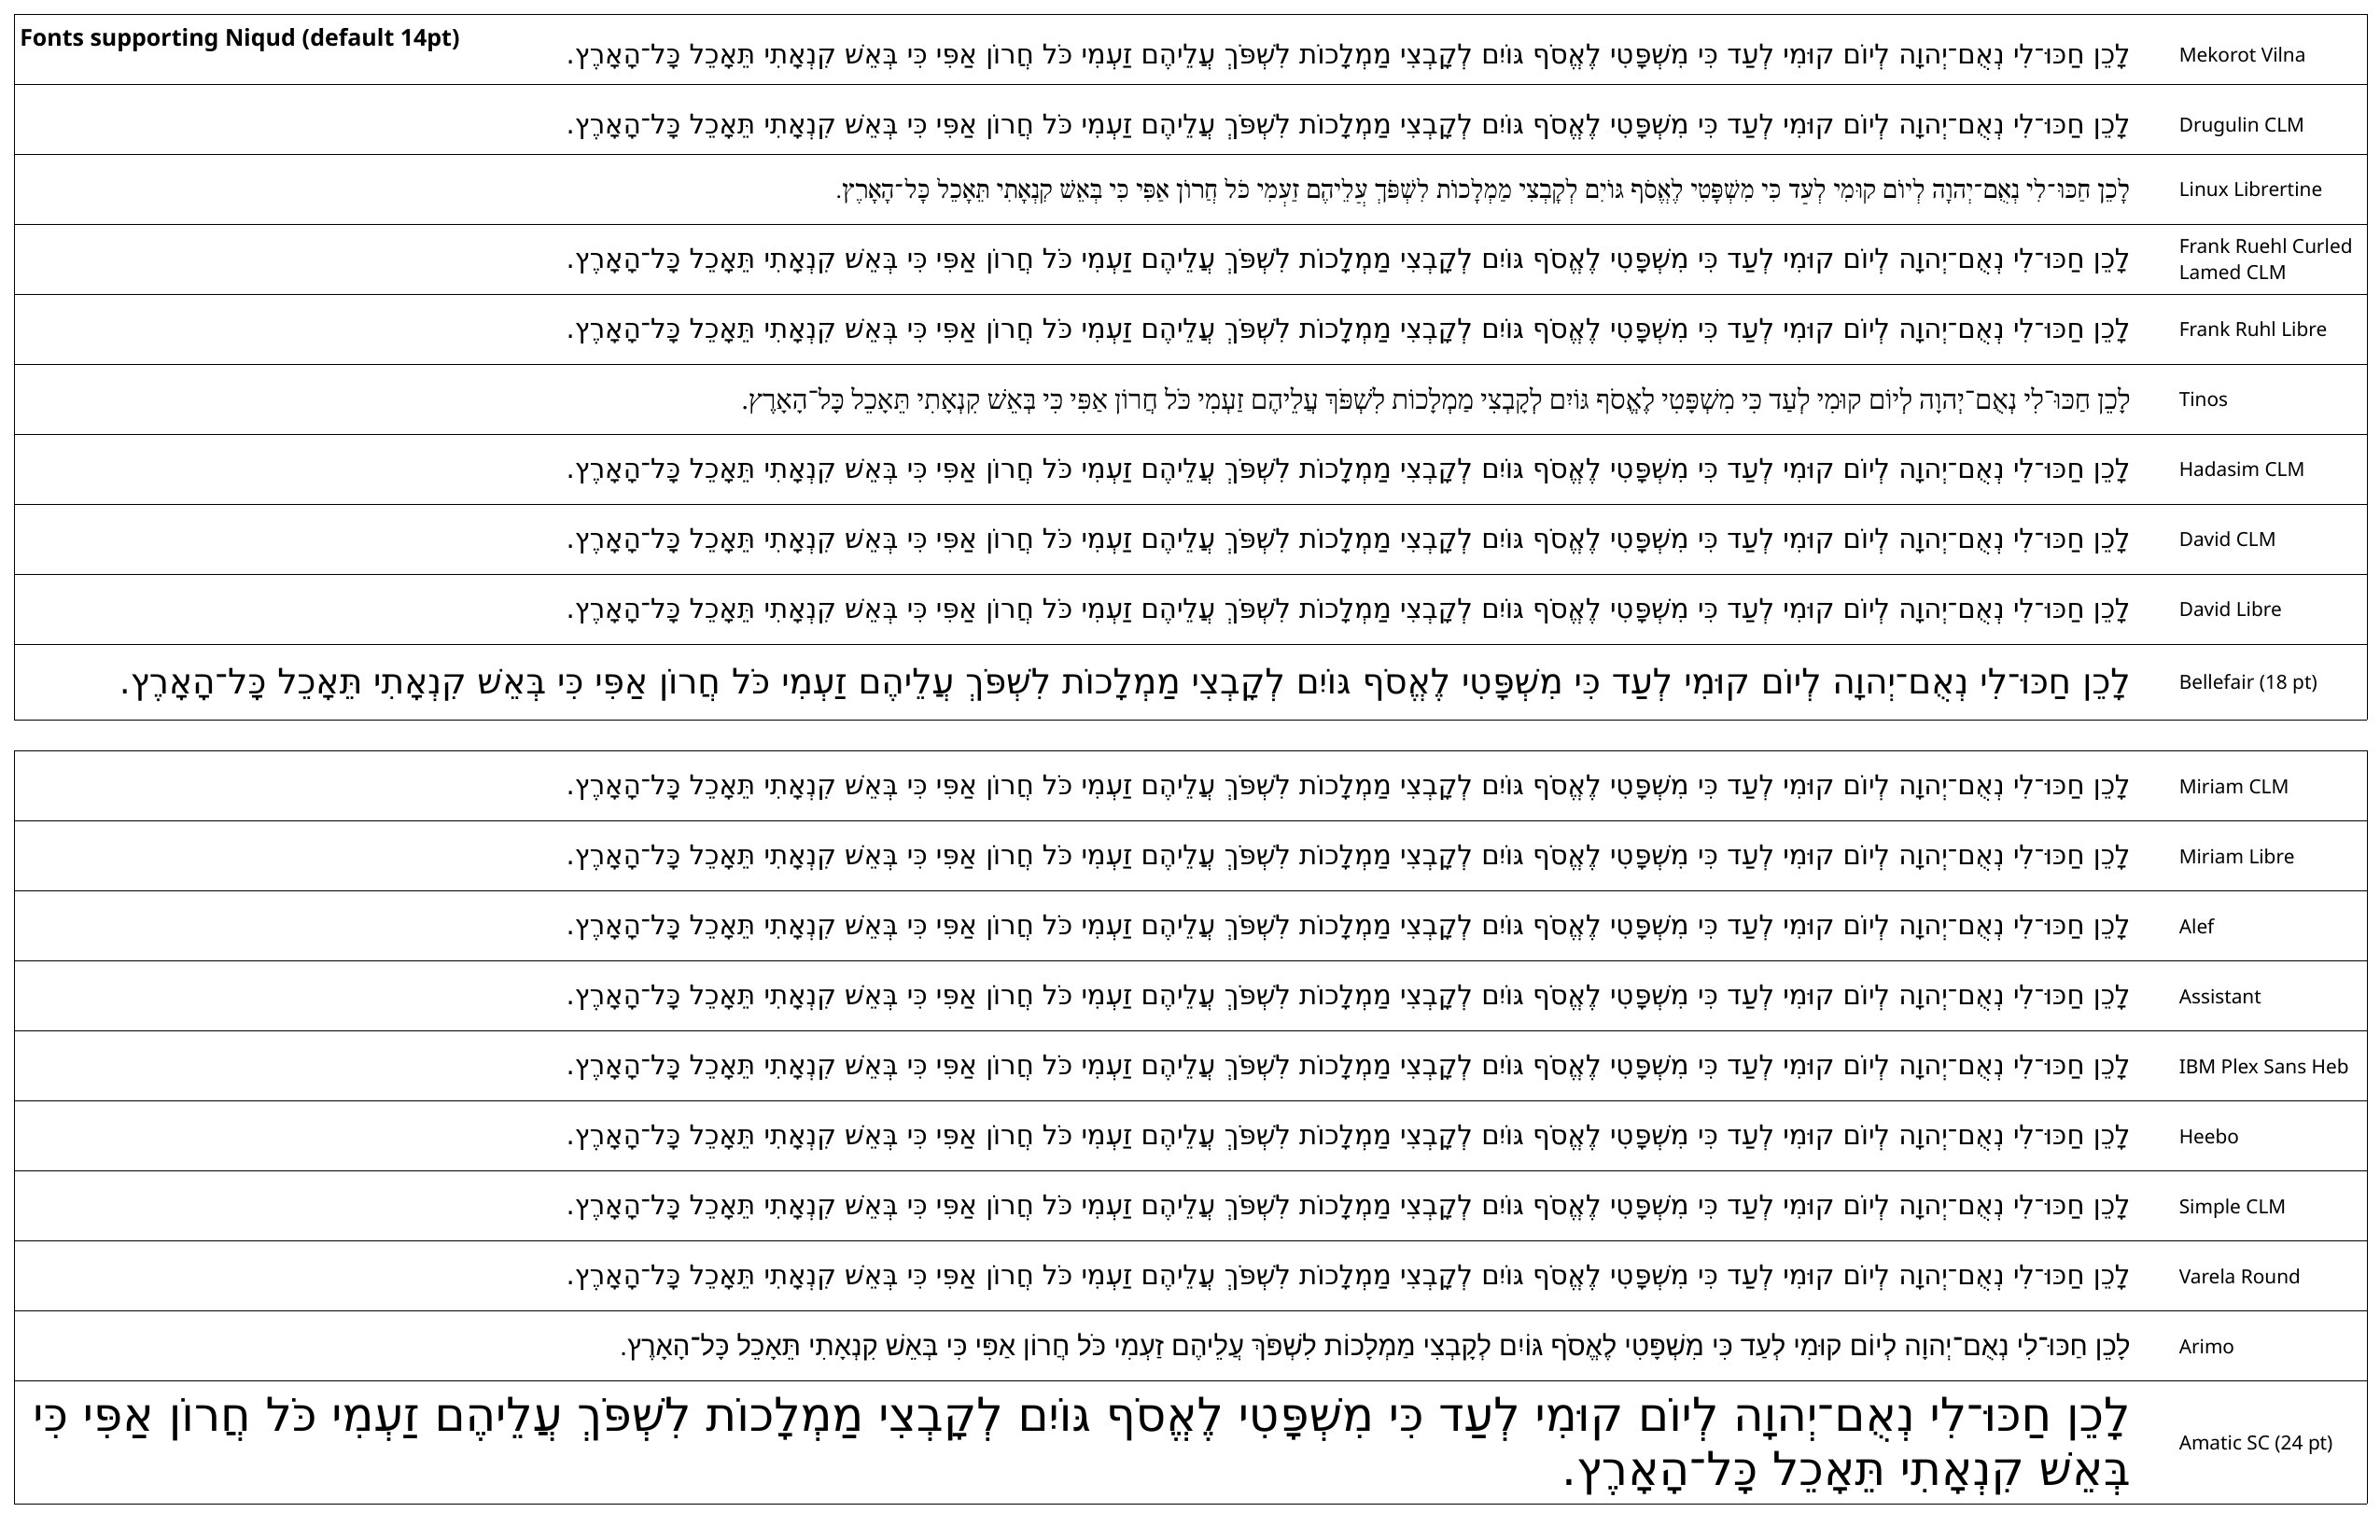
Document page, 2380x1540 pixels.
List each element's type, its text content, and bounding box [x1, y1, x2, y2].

table_cell [2136, 85, 2173, 154]
table_cell [2136, 155, 2173, 224]
table_cell [2136, 1101, 2173, 1170]
table_cell Assistant [2174, 961, 2367, 1030]
table_cell Amatic SC (24 pt) [2174, 1381, 2367, 1504]
table_header Fonts supporting Niqud (default 14pt) [15, 15, 510, 84]
table_cell [2136, 435, 2173, 504]
table_cell Linux Librertine [2174, 155, 2367, 224]
table_cell [2136, 1241, 2173, 1310]
table_cell לָכֵן חַכּוּ־לִי נְאֻם־יְהוָה לְיוֹם קוּמִי לְעַד כִּי מִשְׁפָּטִי לֶאֱסֹף גּוֹיִם לְקָבְצִי מַמְלָכוֹת לִשְׁפֹּךְ עֲלֵיהֶם זַעְמִי כֹּל חֲרוֹן אַפִּי כִּי בְּאֵשׁ קִנְאָתִי תֵּאָכֵל כָּל־הָאָרֶץ.‏ [15, 295, 2135, 364]
table_cell David Libre [2174, 575, 2367, 644]
table_header Miriam CLM [2174, 751, 2367, 820]
table_cell לָכֵן חַכּוּ־לִי נְאֻם־יְהוָה לְיוֹם קוּמִי לְעַד כִּי מִשְׁפָּטִי לֶאֱסֹף גּוֹיִם לְקָבְצִי מַמְלָכוֹת לִשְׁפֹּךְ עֲלֵיהֶם זַעְמִי כֹּל חֲרוֹן אַפִּי כִּי בְּאֵשׁ קִנְאָתִי תֵּאָכֵל כָּל־הָאָרֶץ.‏ [15, 821, 2136, 890]
table_cell [2136, 225, 2173, 294]
table_cell [2136, 961, 2173, 1030]
table_cell לָכֵן חַכּוּ־לִי נְאֻם־יְהוָה לְיוֹם קוּמִי לְעַד כִּי מִשְׁפָּטִי לֶאֱסֹף גּוֹיִם לְקָבְצִי מַמְלָכוֹת לִשְׁפֹּךְ עֲלֵיהֶם זַעְמִי כֹּל חֲרוֹן אַפִּי כִּי בְּאֵשׁ קִנְאָתִי תֵּאָכֵל כָּל־הָאָרֶץ.‏ [15, 1381, 2136, 1504]
table_cell [2136, 1171, 2173, 1240]
table_cell Bellefair (18 pt) [2174, 645, 2367, 720]
table_cell [2136, 891, 2173, 960]
table_header Mekorot Vilna [2174, 15, 2367, 84]
table_cell [2136, 1381, 2173, 1504]
table_header לָכֵן חַכּוּ־לִי נְאֻם־יְהוָה לְיוֹם קוּמִי לְעַד כִּי מִשְׁפָּטִי לֶאֱסֹף גּוֹיִם לְקָבְצִי מַמְלָכוֹת לִשְׁפֹּךְ עֲלֵיהֶם זַעְמִי כֹּל חֲרוֹן אַפִּי כִּי בְּאֵשׁ קִנְאָתִי תֵּאָכֵל כָּל־הָאָרֶץ.‏ [15, 751, 2136, 820]
table_cell לָכֵן חַכּוּ־לִי נְאֻם־יְהוָה לְיוֹם קוּמִי לְעַד כִּי מִשְׁפָּטִי לֶאֱסֹף גּוֹיִם לְקָבְצִי מַמְלָכוֹת לִשְׁפֹּךְ עֲלֵיהֶם זַעְמִי כֹּל חֲרוֹן אַפִּי כִּי בְּאֵשׁ קִנְאָתִי תֵּאָכֵל כָּל־הָאָרֶץ.‏ [15, 365, 2135, 434]
table_cell לָכֵן חַכּוּ־לִי נְאֻם־יְהוָה לְיוֹם קוּמִי לְעַד כִּי מִשְׁפָּטִי לֶאֱסֹף גּוֹיִם לְקָבְצִי מַמְלָכוֹת לִשְׁפֹּךְ עֲלֵיהֶם זַעְמִי כֹּל חֲרוֹן אַפִּי כִּי בְּאֵשׁ קִנְאָתִי תֵּאָכֵל כָּל־הָאָרֶץ.‏ [15, 891, 2136, 960]
table_cell [2136, 505, 2173, 574]
table_cell לָכֵן חַכּוּ־לִי נְאֻם־יְהוָה לְיוֹם קוּמִי לְעַד כִּי מִשְׁפָּטִי לֶאֱסֹף גּוֹיִם לְקָבְצִי מַמְלָכוֹת לִשְׁפֹּךְ עֲלֵיהֶם זַעְמִי כֹּל חֲרוֹן אַפִּי כִּי בְּאֵשׁ קִנְאָתִי תֵּאָכֵל כָּל־הָאָרֶץ.‏ [15, 1241, 2136, 1310]
table_cell לָכֵן חַכּוּ־לִי נְאֻם־יְהוָה לְיוֹם קוּמִי לְעַד כִּי מִשְׁפָּטִי לֶאֱסֹף גּוֹיִם לְקָבְצִי מַמְלָכוֹת לִשְׁפֹּךְ עֲלֵיהֶם זַעְמִי כֹּל חֲרוֹן אַפִּי כִּי בְּאֵשׁ קִנְאָתִי תֵּאָכֵל כָּל־הָאָרֶץ.‏ [15, 505, 2135, 574]
table_header [2136, 751, 2173, 820]
table_header לָכֵן חַכּוּ־לִי נְאֻם־יְהוָה לְיוֹם קוּמִי לְעַד כִּי מִשְׁפָּטִי לֶאֱסֹף גּוֹיִם לְקָבְצִי מַמְלָכוֹת לִשְׁפֹּךְ עֲלֵיהֶם זַעְמִי כֹּל חֲרוֹן אַפִּי כִּי בְּאֵשׁ קִנְאָתִי תֵּאָכֵל כָּל־הָאָרֶץ.‏ [510, 15, 2135, 84]
table_cell לָכֵן חַכּוּ־לִי נְאֻם־יְהוָה לְיוֹם קוּמִי לְעַד כִּי מִשְׁפָּטִי לֶאֱסֹף גּוֹיִם לְקָבְצִי מַמְלָכוֹת לִשְׁפֹּךְ עֲלֵיהֶם זַעְמִי כֹּל חֲרוֹן אַפִּי כִּי בְּאֵשׁ קִנְאָתִי תֵּאָכֵל כָּל־הָאָרֶץ.‏ [15, 155, 2135, 224]
table_cell [2136, 1311, 2173, 1380]
table_cell [2136, 365, 2173, 434]
table_cell Simple CLM [2174, 1171, 2367, 1240]
table_cell לָכֵן חַכּוּ־לִי נְאֻם־יְהוָה לְיוֹם קוּמִי לְעַד כִּי מִשְׁפָּטִי לֶאֱסֹף גּוֹיִם לְקָבְצִי מַמְלָכוֹת לִשְׁפֹּךְ עֲלֵיהֶם זַעְמִי כֹּל חֲרוֹן אַפִּי כִּי בְּאֵשׁ קִנְאָתִי תֵּאָכֵל כָּל־הָאָרֶץ.‏ [15, 961, 2136, 1030]
table_cell Varela Round [2174, 1241, 2367, 1310]
table_cell Frank Ruhl Libre [2174, 295, 2367, 364]
table_cell לָכֵן חַכּוּ־לִי נְאֻם־יְהוָה לְיוֹם קוּמִי לְעַד כִּי מִשְׁפָּטִי לֶאֱסֹף גּוֹיִם לְקָבְצִי מַמְלָכוֹת לִשְׁפֹּךְ עֲלֵיהֶם זַעְמִי כֹּל חֲרוֹן אַפִּי כִּי בְּאֵשׁ קִנְאָתִי תֵּאָכֵל כָּל־הָאָרֶץ.‏ [15, 645, 2135, 720]
table_cell David CLM [2174, 505, 2367, 574]
table_header [2136, 15, 2173, 84]
table_cell לָכֵן חַכּוּ־לִי נְאֻם־יְהוָה לְיוֹם קוּמִי לְעַד כִּי מִשְׁפָּטִי לֶאֱסֹף גּוֹיִם לְקָבְצִי מַמְלָכוֹת לִשְׁפֹּךְ עֲלֵיהֶם זַעְמִי כֹּל חֲרוֹן אַפִּי כִּי בְּאֵשׁ קִנְאָתִי תֵּאָכֵל כָּל־הָאָרֶץ.‏ [15, 435, 2135, 504]
table_cell [2136, 821, 2173, 890]
table_cell [2136, 295, 2173, 364]
table_cell Alef [2174, 891, 2367, 960]
table_cell לָכֵן חַכּוּ־לִי נְאֻם־יְהוָה לְיוֹם קוּמִי לְעַד כִּי מִשְׁפָּטִי לֶאֱסֹף גּוֹיִם לְקָבְצִי מַמְלָכוֹת לִשְׁפֹּךְ עֲלֵיהֶם זַעְמִי כֹּל חֲרוֹן אַפִּי כִּי בְּאֵשׁ קִנְאָתִי תֵּאָכֵל כָּל־הָאָרֶץ.‏ [15, 1171, 2136, 1240]
table_cell לָכֵן חַכּוּ־לִי נְאֻם־יְהוָה לְיוֹם קוּמִי לְעַד כִּי מִשְׁפָּטִי לֶאֱסֹף גּוֹיִם לְקָבְצִי מַמְלָכוֹת לִשְׁפֹּךְ עֲלֵיהֶם זַעְמִי כֹּל חֲרוֹן אַפִּי כִּי בְּאֵשׁ קִנְאָתִי תֵּאָכֵל כָּל־הָאָרֶץ.‏ [15, 1031, 2136, 1100]
table_cell Arimo [2174, 1311, 2367, 1380]
table_cell Heebo [2174, 1101, 2367, 1170]
table_cell Hadasim CLM [2174, 435, 2367, 504]
table_cell לָכֵן חַכּוּ־לִי נְאֻם־יְהוָה לְיוֹם קוּמִי לְעַד כִּי מִשְׁפָּטִי לֶאֱסֹף גּוֹיִם לְקָבְצִי מַמְלָכוֹת לִשְׁפֹּךְ עֲלֵיהֶם זַעְמִי כֹּל חֲרוֹן אַפִּי כִּי בְּאֵשׁ קִנְאָתִי תֵּאָכֵל כָּל־הָאָרֶץ.‏ [15, 575, 2135, 644]
table_cell לָכֵן חַכּוּ־לִי נְאֻם־יְהוָה לְיוֹם קוּמִי לְעַד כִּי מִשְׁפָּטִי לֶאֱסֹף גּוֹיִם לְקָבְצִי מַמְלָכוֹת לִשְׁפֹּךְ עֲלֵיהֶם זַעְמִי כֹּל חֲרוֹן אַפִּי כִּי בְּאֵשׁ קִנְאָתִי תֵּאָכֵל כָּל־הָאָרֶץ.‏ [15, 225, 2135, 294]
table_cell Tinos [2174, 365, 2367, 434]
table_cell Miriam Libre [2174, 821, 2367, 890]
table_cell IBM Plex Sans Heb [2174, 1031, 2367, 1100]
table_cell Frank Ruehl Curled Lamed CLM [2174, 225, 2367, 294]
table_cell לָכֵן חַכּוּ־לִי נְאֻם־יְהוָה לְיוֹם קוּמִי לְעַד כִּי מִשְׁפָּטִי לֶאֱסֹף גּוֹיִם לְקָבְצִי מַמְלָכוֹת לִשְׁפֹּךְ עֲלֵיהֶם זַעְמִי כֹּל חֲרוֹן אַפִּי כִּי בְּאֵשׁ קִנְאָתִי תֵּאָכֵל כָּל־הָאָרֶץ.‏ [15, 1101, 2136, 1170]
table_cell [2136, 645, 2173, 720]
table_cell לָכֵן חַכּוּ־לִי נְאֻם־יְהוָה לְיוֹם קוּמִי לְעַד כִּי מִשְׁפָּטִי לֶאֱסֹף גּוֹיִם לְקָבְצִי מַמְלָכוֹת לִשְׁפֹּךְ עֲלֵיהֶם זַעְמִי כֹּל חֲרוֹן אַפִּי כִּי בְּאֵשׁ קִנְאָתִי תֵּאָכֵל כָּל־הָאָרֶץ.‏ [15, 85, 2135, 154]
table_cell לָכֵן חַכּוּ־לִי נְאֻם־יְהוָה לְיוֹם קוּמִי לְעַד כִּי מִשְׁפָּטִי לֶאֱסֹף גּוֹיִם לְקָבְצִי מַמְלָכוֹת לִשְׁפֹּךְ עֲלֵיהֶם זַעְמִי כֹּל חֲרוֹן אַפִּי כִּי בְּאֵשׁ קִנְאָתִי תֵּאָכֵל כָּל־הָאָרֶץ.‏ [15, 1311, 2136, 1380]
table_cell Drugulin CLM [2174, 85, 2367, 154]
table_cell [2136, 575, 2173, 644]
table_cell [2136, 1031, 2173, 1100]
